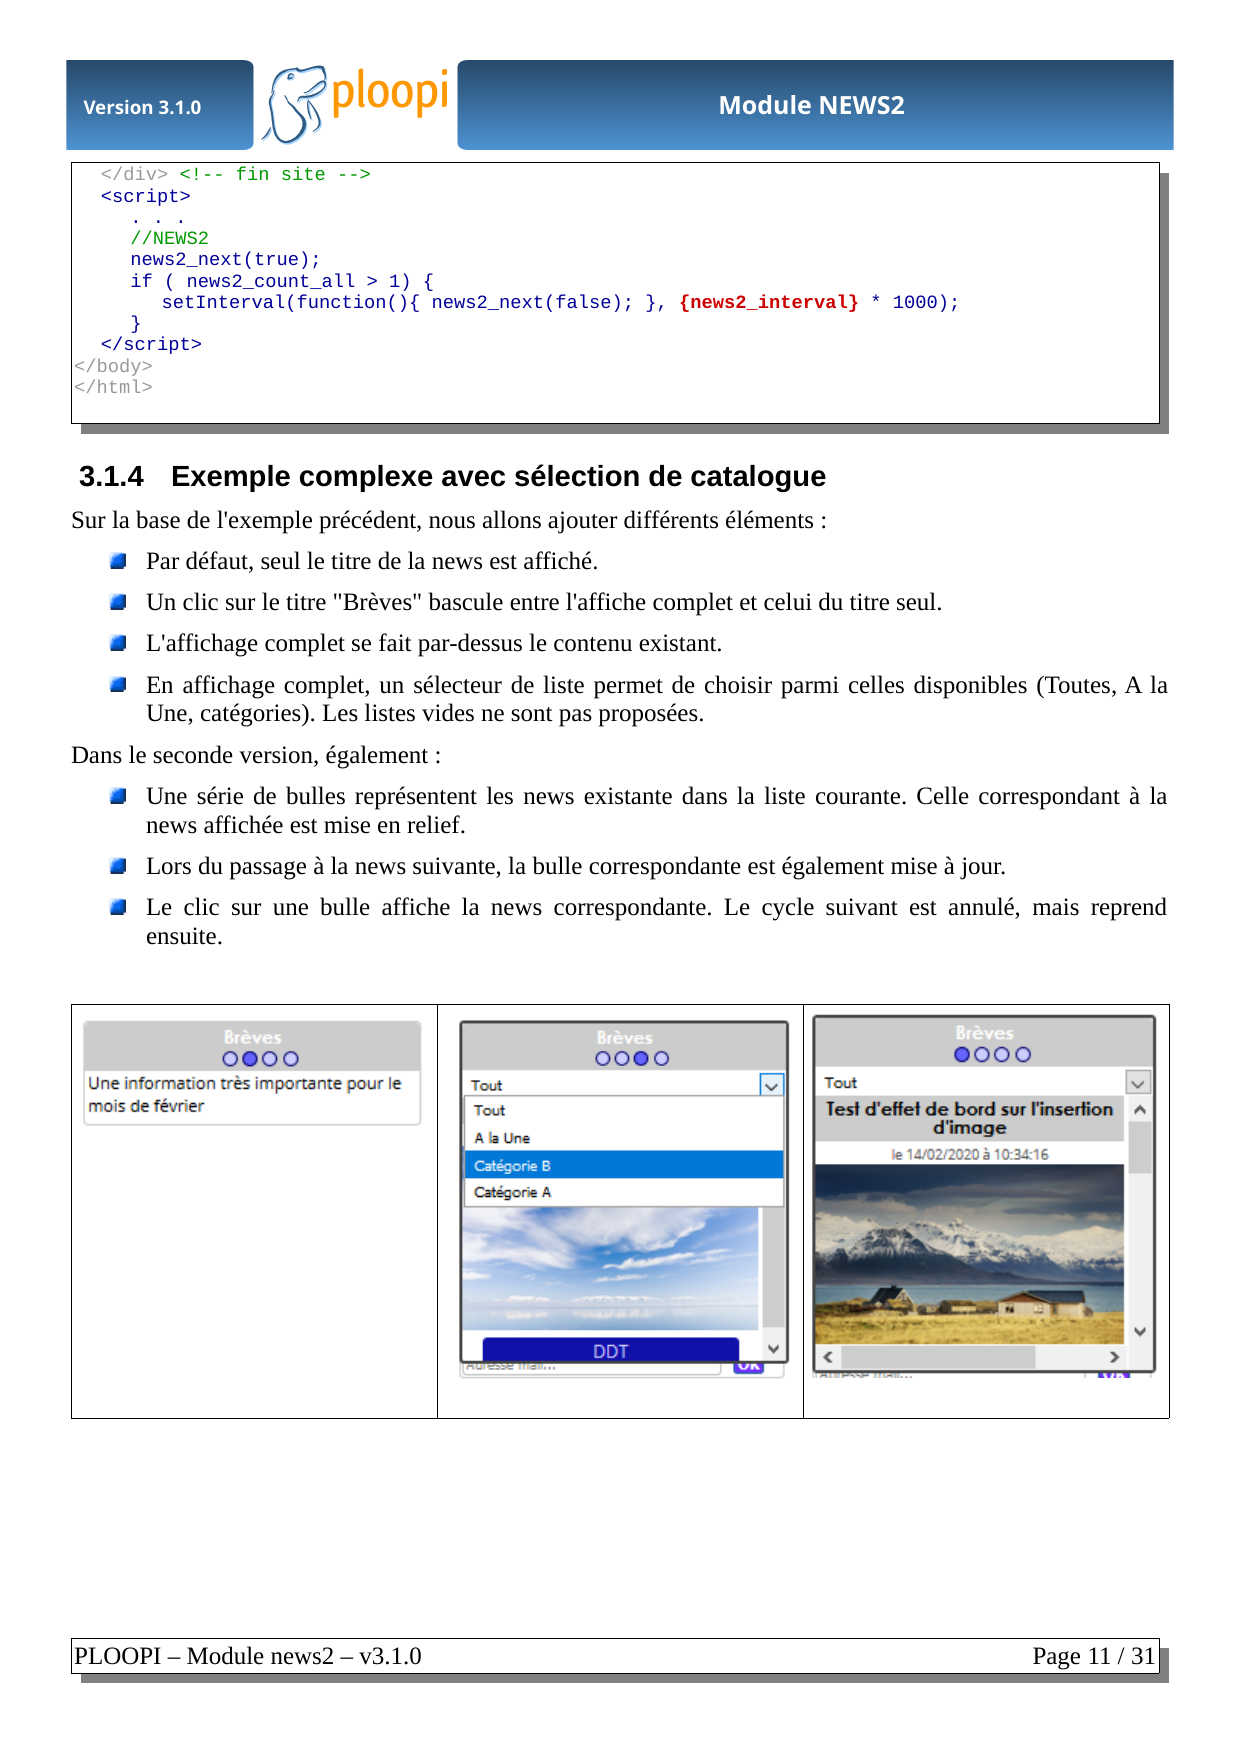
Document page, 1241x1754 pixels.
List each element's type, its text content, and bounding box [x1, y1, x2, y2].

list Une série de bulles représentent les news existante dans la liste courante. Celle correspondant à la news affichée est mise en relief. [108, 781, 1169, 838]
picture [109, 898, 126, 915]
table_header [804, 1005, 1169, 1417]
text } [72, 311, 1159, 332]
text . . . [72, 205, 1159, 226]
list En affichage complet, un sélecteur de liste permet de choisir parmi celles disponibles (Toutes, A la Une, catégories). Les listes vides ne sont pas proposées. [108, 670, 1169, 727]
text if ( news2_count_all > 1) { [72, 268, 1159, 290]
text </script> [72, 332, 1159, 353]
text Sur la base de l'exemple précédent, nous allons ajouter différents éléments : [71, 505, 1169, 533]
picture [109, 593, 126, 610]
table_header [438, 1005, 803, 1417]
picture [109, 552, 126, 569]
picture [76, 1009, 432, 1144]
list Par défaut, seul le titre de la news est affiché. [108, 546, 1169, 575]
text setInterval(function(){ news2_next(false); }, {news2_interval} * 1000); [72, 290, 1159, 311]
text </body> [72, 353, 1159, 375]
picture [109, 857, 126, 874]
text </html> [72, 375, 1159, 399]
text <script> [72, 183, 1159, 205]
text news2_next(true); [72, 247, 1159, 268]
list Lors du passage à la news suivante, la bulle correspondante est également mise à jour. [108, 851, 1169, 880]
list L'affichage complet se fait par-dessus le contenu existant. [108, 628, 1169, 657]
table_header [72, 1144, 437, 1417]
list Un clic sur le titre "Brèves" bascule entre l'affiche complet et celui du titre seul. [108, 587, 1169, 616]
picture [66, 59, 1174, 153]
text //NEWS2 [72, 226, 1159, 247]
text </div> <!-- fin site --> [72, 163, 1159, 183]
list Le clic sur une bulle affiche la news correspondante. Le cycle suivant est annulé, mais reprend ensuite. [108, 892, 1169, 950]
picture [808, 1009, 1164, 1378]
picture [109, 634, 126, 651]
subtitle Exemple complexe avec sélection de catalogue [71, 459, 1169, 492]
text Dans le seconde version, également : [71, 740, 1169, 768]
picture [109, 787, 126, 804]
table_header [72, 1005, 437, 1143]
picture [442, 1009, 798, 1383]
picture [109, 676, 126, 692]
